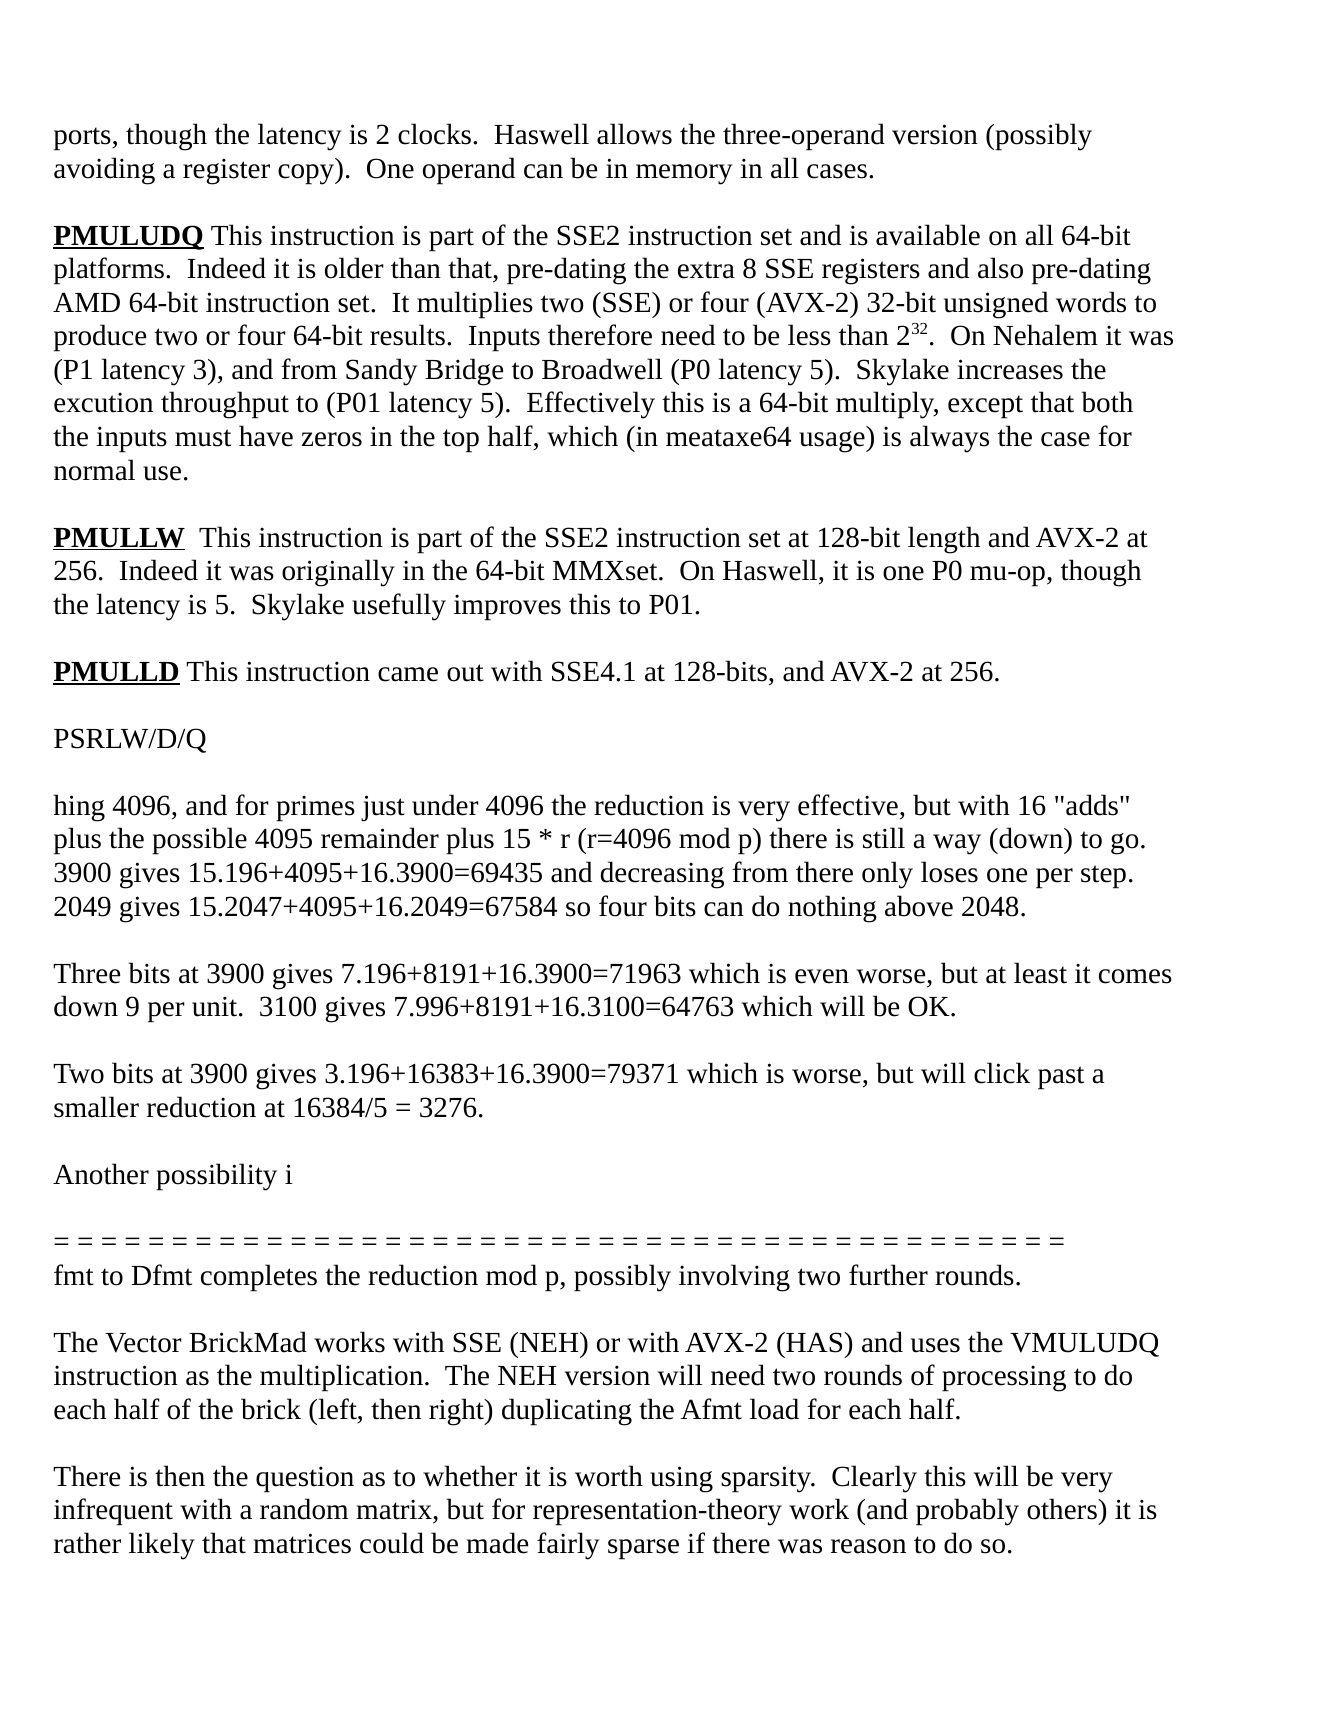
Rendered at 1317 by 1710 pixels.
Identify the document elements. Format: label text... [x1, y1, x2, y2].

text Three bits at 3900 gives 7.196+8191+16.3900=71963 which is even worse, but at least it comes down 9 per unit. 3100 gives 7.996+8191+16.3100=64763 which will be OK. [53, 956, 1174, 1023]
text PMULLW This instruction is part of the SSE2 instruction set at 128-bit length and AVX-2 at 256. Indeed it was originally in the 64-bit MMXset. On Haswell, it is one P0 mu-op, though the latency is 5. Skylake usefully improves this to P01. [53, 520, 1174, 620]
text ports, though the latency is 2 clocks. Haswell allows the three-operand version (possibly avoiding a register copy). One operand can be in memory in all cases. [53, 117, 1174, 184]
text hing 4096, and for primes just under 4096 the reduction is very effective, but with 16 "adds" plus the possible 4095 remainder plus 15 * r (r=4096 mod p) there is still a way (down) to go. 3900 gives 15.196+4095+16.3900=69435 and decreasing from there only loses one per step. 2049 gives 15.2047+4095+16.2049=67584 so four bits can do nothing above 2048. [53, 788, 1174, 922]
text = = = = = = = = = = = = = = = = = = = = = = = = = = = = = = = = = = = = = = = = = = = [53, 1224, 1174, 1258]
text Another possibility i [53, 1157, 1174, 1191]
text There is then the question as to whether it is worth using sparsity. Clearly this will be very infrequent with a random matrix, but for representation-theory work (and probably others) it is rather likely that matrices could be made fairly sparse if there was reason to do so. [53, 1459, 1174, 1559]
text fmt to Dfmt completes the reduction mod p, possibly involving two further rounds. [53, 1258, 1174, 1291]
text PMULUDQ This instruction is part of the SSE2 instruction set and is available on all 64-bit platforms. Indeed it is older than that, pre-dating the extra 8 SSE registers and also pre-dating AMD 64-bit instruction set. It multiplies two (SSE) or four (AVX-2) 32-bit unsigned words to produce two or four 64-bit results. Inputs therefore need to be less than 232. On Nehalem it was (P1 latency 3), and from Sandy Bridge to Broadwell (P0 latency 5). Skylake increases the excution throughput to (P01 latency 5). Effectively this is a 64-bit multiply, except that both the inputs must have zeros in the top half, which (in meataxe64 usage) is always the case for normal use. [53, 218, 1174, 486]
text PSRLW/D/Q [53, 721, 1174, 754]
text Two bits at 3900 gives 3.196+16383+16.3900=79371 which is worse, but will click past a smaller reduction at 16384/5 = 3276. [53, 1056, 1174, 1123]
text PMULLD This instruction came out with SSE4.1 at 128-bits, and AVX-2 at 256. [53, 654, 1174, 687]
text The Vector BrickMad works with SSE (NEH) or with AVX-2 (HAS) and uses the VMULUDQ instruction as the multiplication. The NEH version will need two rounds of processing to do each half of the brick (left, then right) duplicating the Afmt load for each half. [53, 1325, 1174, 1425]
